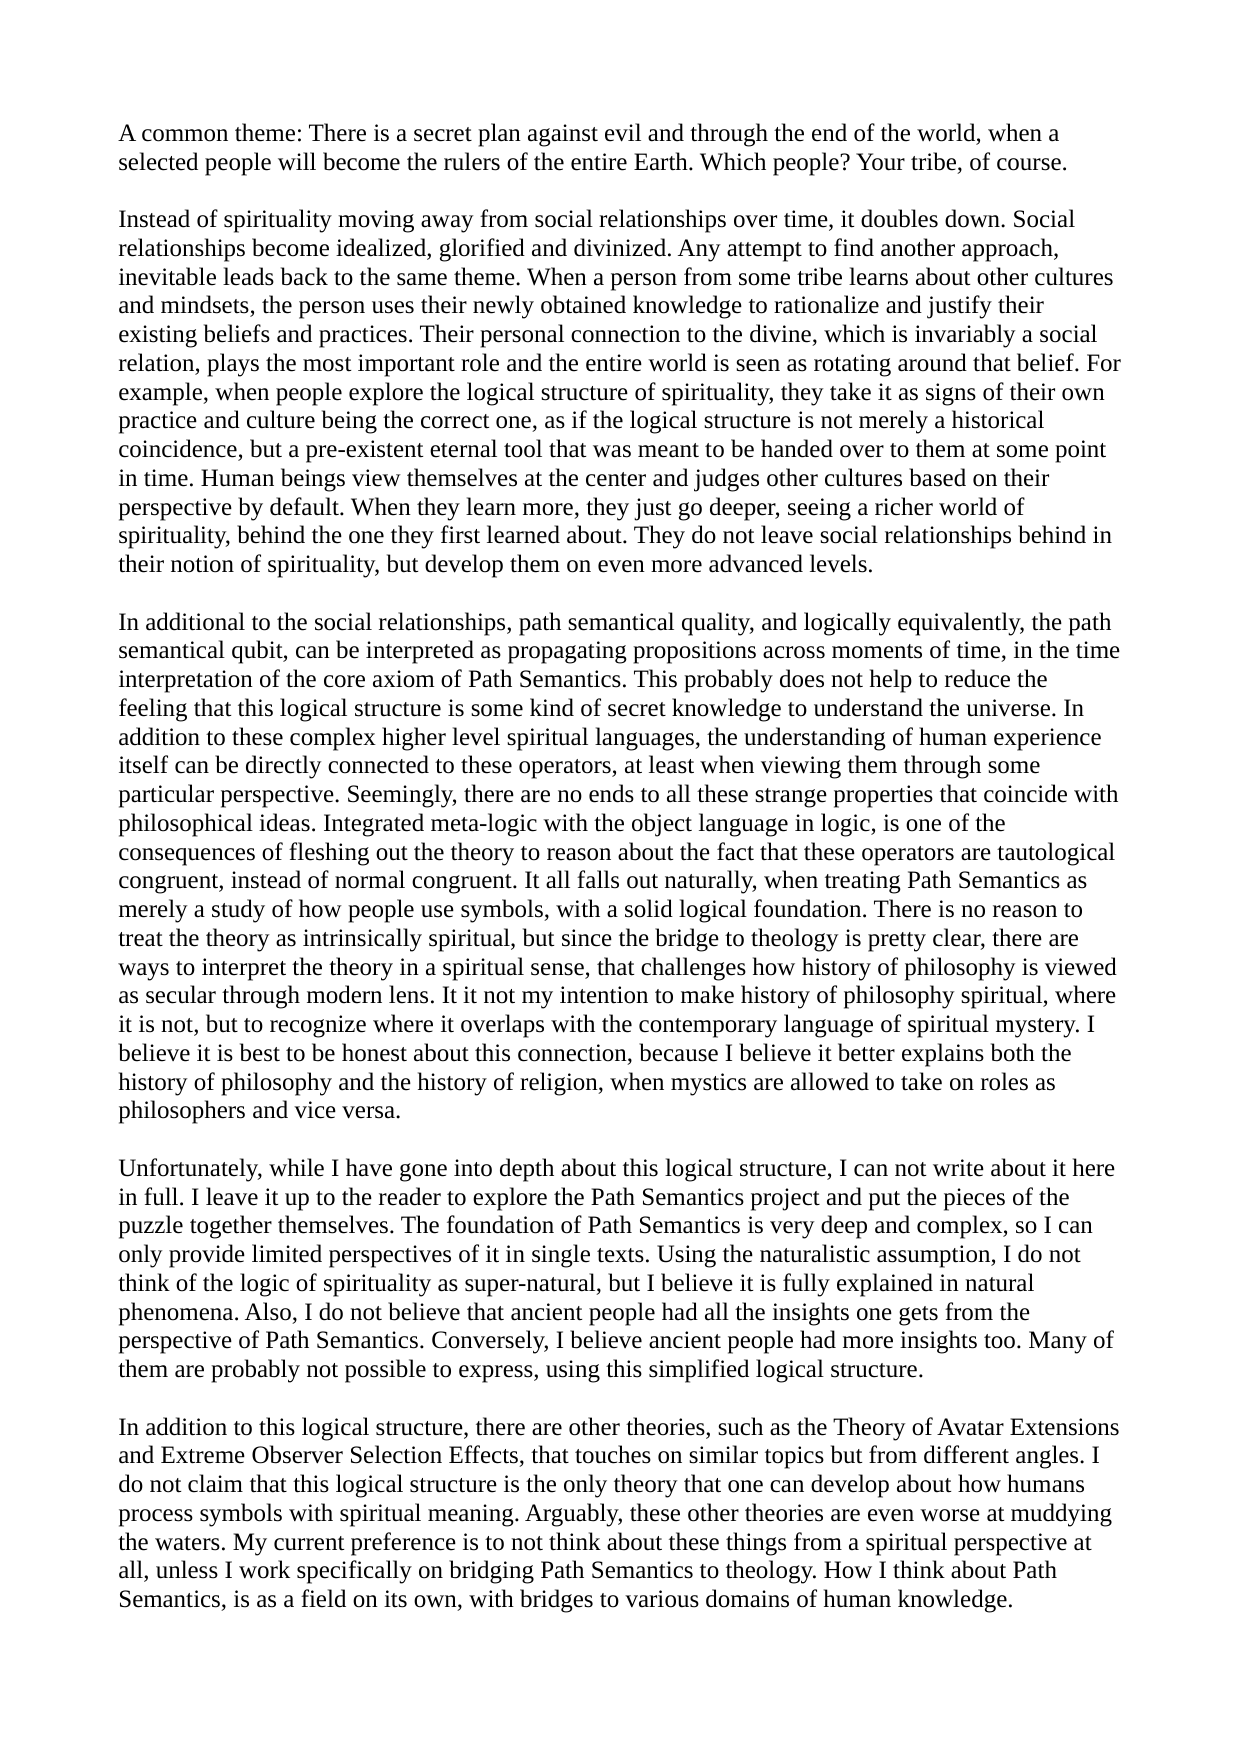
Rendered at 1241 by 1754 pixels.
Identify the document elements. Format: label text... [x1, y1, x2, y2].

text In addition to this logical structure, there are other theories, such as the Theory of Avatar Extensions and Extreme Observer Selection Effects, that touches on similar topics but from different angles. I do not claim that this logical structure is the only theory that one can develop about how humans process symbols with spiritual meaning. Arguably, these other theories are even worse at muddying the waters. My current preference is to not think about these things from a spiritual perspective at all, unless I work specifically on bridging Path Semantics to theology. How I think about Path Semantics, is as a field on its own, with bridges to various domains of human knowledge. [118, 1412, 1122, 1613]
text In additional to the social relationships, path semantical quality, and logically equivalently, the path semantical qubit, can be interpreted as propagating propositions across moments of time, in the time interpretation of the core axiom of Path Semantics. This probably does not help to reduce the feeling that this logical structure is some kind of secret knowledge to understand the universe. In addition to these complex higher level spiritual languages, the understanding of human experience itself can be directly connected to these operators, at least when viewing them through some particular perspective. Seemingly, there are no ends to all these strange properties that coincide with philosophical ideas. Integrated meta-logic with the object language in logic, is one of the consequences of fleshing out the theory to reason about the fact that these operators are tautological congruent, instead of normal congruent. It all falls out naturally, when treating Path Semantics as merely a study of how people use symbols, with a solid logical foundation. There is no reason to treat the theory as intrinsically spiritual, but since the bridge to theology is pretty clear, there are ways to interpret the theory in a spiritual sense, that challenges how history of philosophy is viewed as secular through modern lens. It it not my intention to make history of philosophy spiritual, where it is not, but to recognize where it overlaps with the contemporary language of spiritual mystery. I believe it is best to be honest about this connection, because I believe it better explains both the history of philosophy and the history of religion, when mystics are allowed to take on roles as philosophers and vice versa. [118, 607, 1122, 1124]
text Unfortunately, while I have gone into depth about this logical structure, I can not write about it here in full. I leave it up to the reader to explore the Path Semantics project and put the pieces of the puzzle together themselves. The foundation of Path Semantics is very deep and complex, so I can only provide limited perspectives of it in single texts. Using the naturalistic assumption, I do not think of the logic of spirituality as super-natural, but I believe it is fully explained in natural phenomena. Also, I do not believe that ancient people had all the insights one gets from the perspective of Path Semantics. Conversely, I believe ancient people had more insights too. Many of them are probably not possible to express, using this simplified logical structure. [118, 1153, 1122, 1383]
text A common theme: There is a secret plan against evil and through the end of the world, when a selected people will become the rulers of the entire Earth. Which people? Your tribe, of course. [118, 118, 1122, 176]
text Instead of spirituality moving away from social relationships over time, it doubles down. Social relationships become idealized, glorified and divinized. Any attempt to find another approach, inevitable leads back to the same theme. When a person from some tribe learns about other cultures and mindsets, the person uses their newly obtained knowledge to rationalize and justify their existing beliefs and practices. Their personal connection to the divine, which is invariably a social relation, plays the most important role and the entire world is seen as rotating around that belief. For example, when people explore the logical structure of spirituality, they take it as signs of their own practice and culture being the correct one, as if the logical structure is not merely a historical coincidence, but a pre-existent eternal tool that was meant to be handed over to them at some point in time. Human beings view themselves at the center and judges other cultures based on their perspective by default. When they learn more, they just go deeper, seeing a richer world of spirituality, behind the one they first learned about. They do not leave social relationships behind in their notion of spirituality, but develop them on even more advanced levels. [118, 204, 1122, 578]
